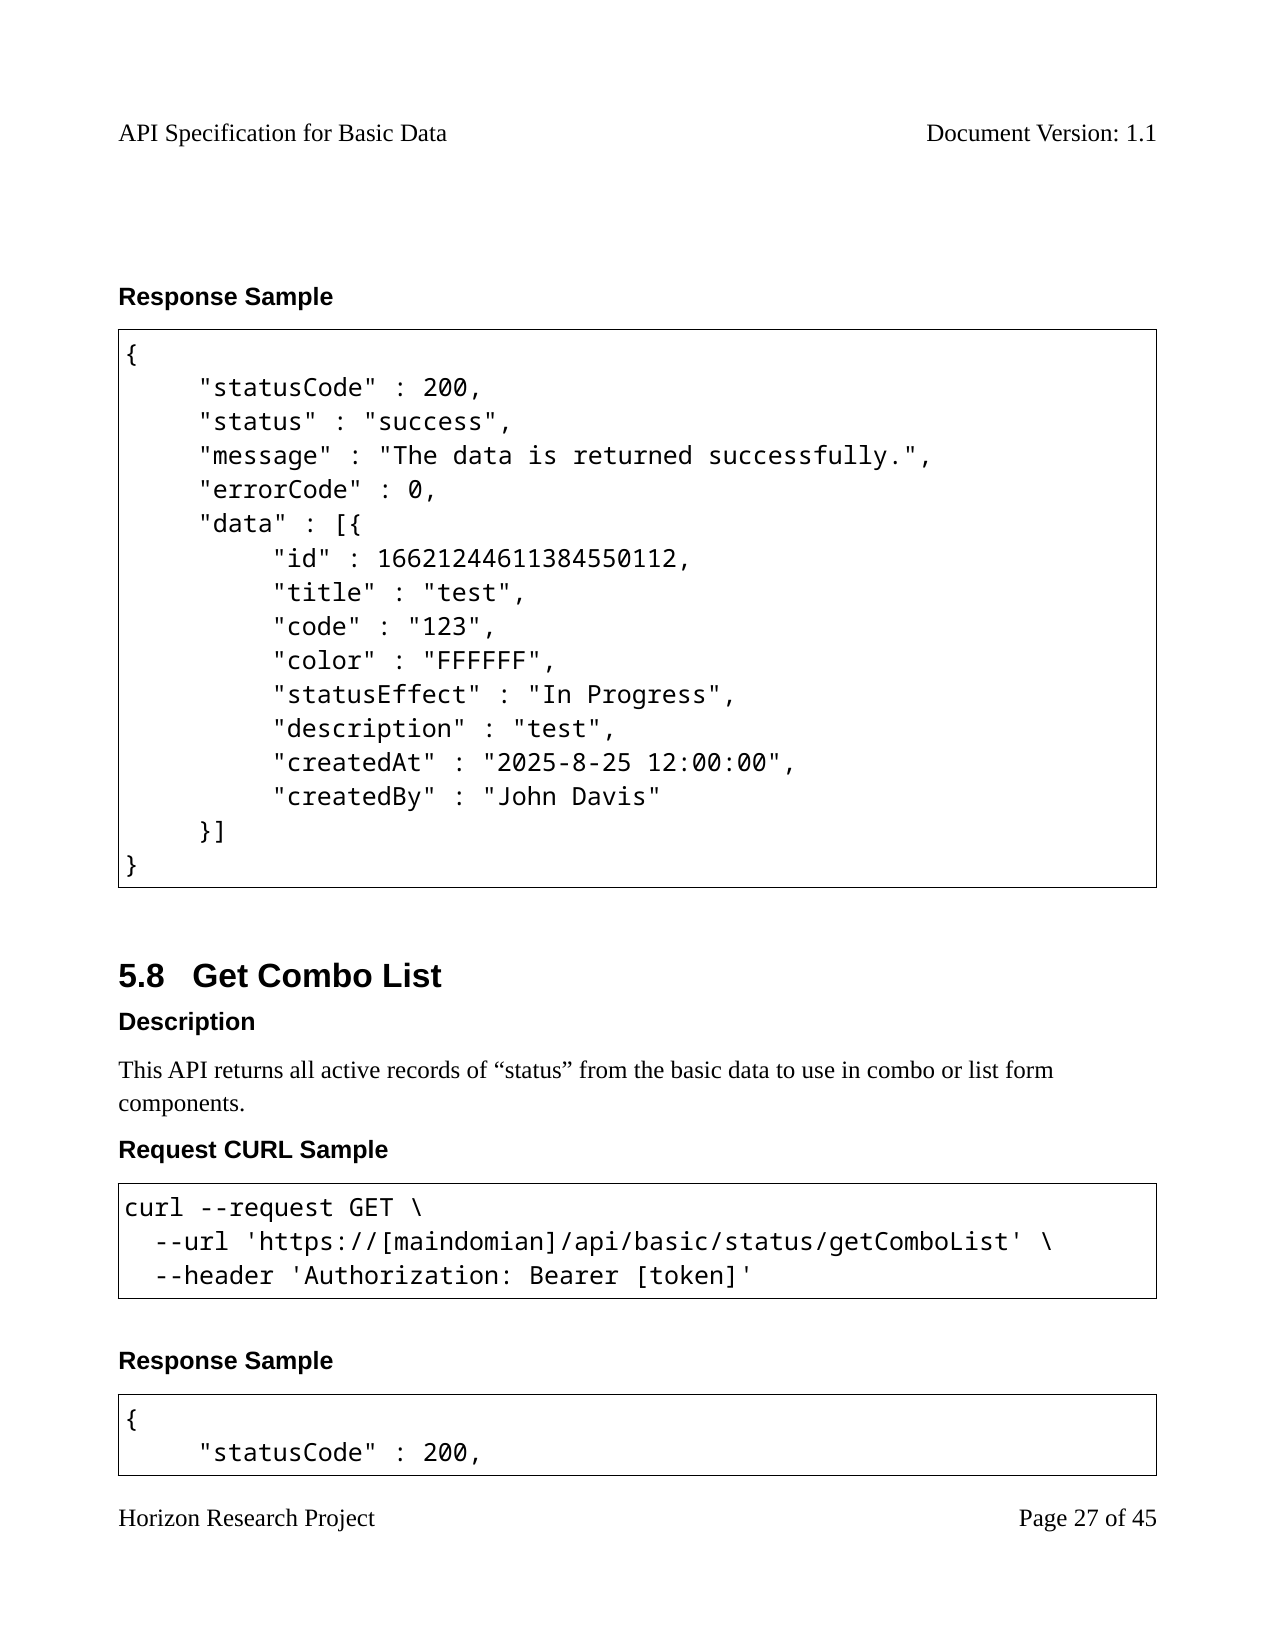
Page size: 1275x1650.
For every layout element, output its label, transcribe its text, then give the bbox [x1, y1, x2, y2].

table_header curl --request GET \ --url 'https://[maindomian]/api/basic/status/getComboList' \ --header 'Authorization: Bearer [token]' [119, 1184, 1156, 1298]
subtitle Get Combo List [118, 956, 1157, 995]
text Response Sample [118, 1346, 1157, 1375]
table_header { "statusCode" : 200, [119, 1395, 1156, 1474]
text Description [118, 1007, 1157, 1036]
text Request CURL Sample [118, 1135, 1157, 1164]
table_header { "statusCode" : 200, "status" : "success", "message" : "The data is returned successfully.", "errorCode" : 0, "data" : [{ "id" : 16621244611384550112, "title" : "test", "code" : "123", "color" : "FFFFFF", "statusEffect" : "In Progress", "description" : "test", "createdAt" : "2025-8-25 12:00:00", "createdBy" : "John Davis" }] } [119, 330, 1156, 887]
text Response Sample [118, 281, 1157, 310]
text This API returns all active records of “status” from the basic data to use in combo or list form components. [118, 1055, 1157, 1117]
